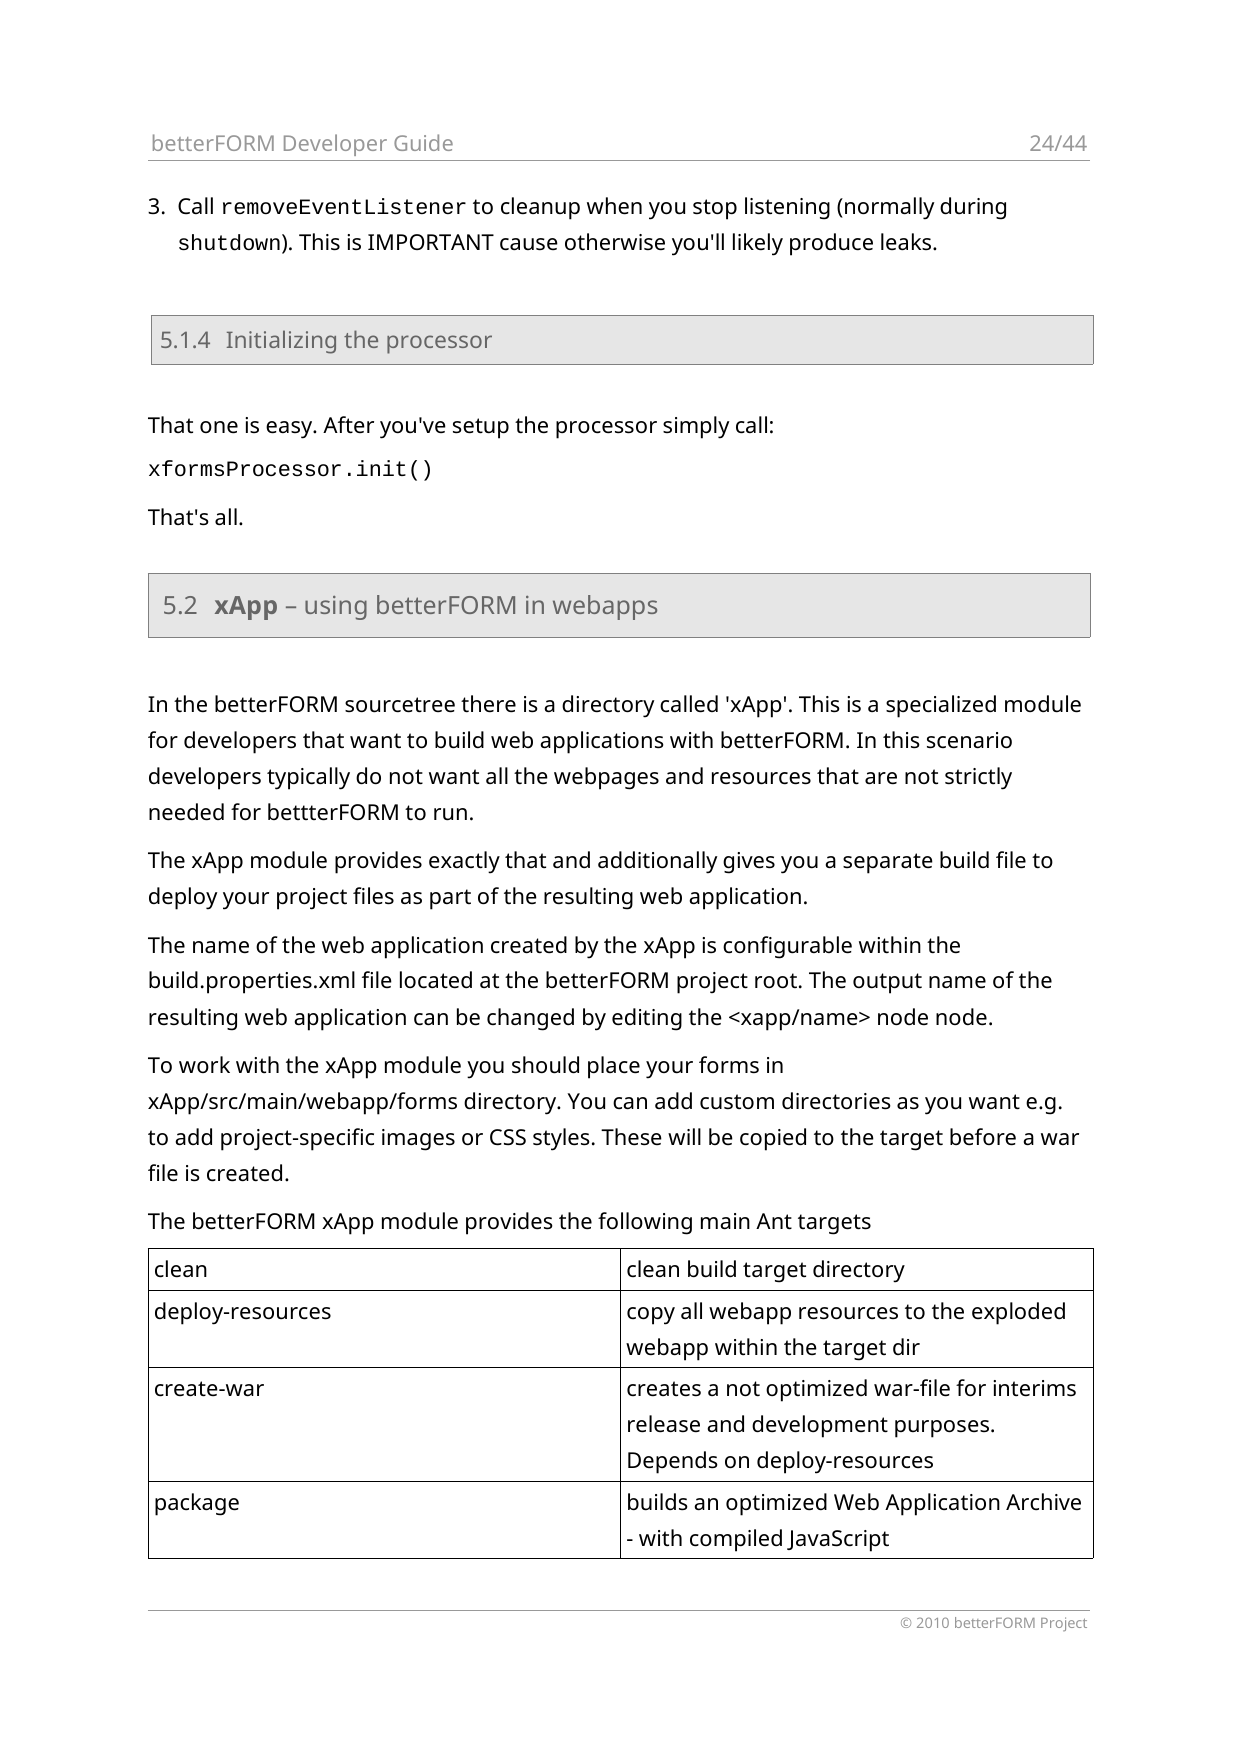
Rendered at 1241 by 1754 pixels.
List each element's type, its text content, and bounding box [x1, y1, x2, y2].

table_cell copy all webapp resources to the exploded webapp within the target dir [621, 1291, 1093, 1367]
table_cell builds an optimized Web Application Archive - with compiled JavaScript [621, 1482, 1093, 1558]
text To work with the xApp module you should place your forms in xApp/src/main/webapp/forms directory. You can add custom directories as you want e.g. to add project-specific images or CSS styles. These will be copied to the target before a war file is created. [148, 1050, 1090, 1188]
table_cell package [149, 1482, 620, 1558]
text In the betterFORM sourcetree there is a directory called 'xApp'. This is a specialized module for developers that want to build web applications with betterFORM. In this scenario developers typically do not want all the webpages and resources that are not strictly needed for bettterFORM to run. [148, 689, 1090, 827]
text xformsProcessor.init() [148, 458, 1090, 483]
text The xApp module provides exactly that and additionally gives you a separate build file to deploy your project files as part of the resulting web application. [148, 845, 1090, 911]
text The betterFORM xApp module provides the following main Ant targets [148, 1206, 1090, 1236]
subtitle xApp – using betterFORM in webapps [149, 574, 1090, 637]
table_header clean [149, 1249, 620, 1290]
table_cell deploy-resources [149, 1291, 620, 1367]
text That's all. [148, 502, 1090, 532]
text The name of the web application created by the xApp is configurable within the build.properties.xml file located at the betterFORM project root. The output name of the resulting web application can be changed by editing the <xapp/name> node node. [148, 929, 1090, 1031]
subtitle Initializing the processor [152, 316, 1093, 364]
table_header clean build target directory [621, 1249, 1093, 1290]
table_cell creates a not optimized war-file for interims release and development purposes. Depends on deploy-resources [621, 1368, 1093, 1481]
list Call removeEventListener to cleanup when you stop listening (normally during shutdown). This is IMPORTANT cause otherwise you'll likely produce leaks. [148, 191, 1090, 256]
text That one is easy. After you've setup the processor simply call: [148, 410, 1090, 440]
table_cell create-war [149, 1368, 620, 1481]
